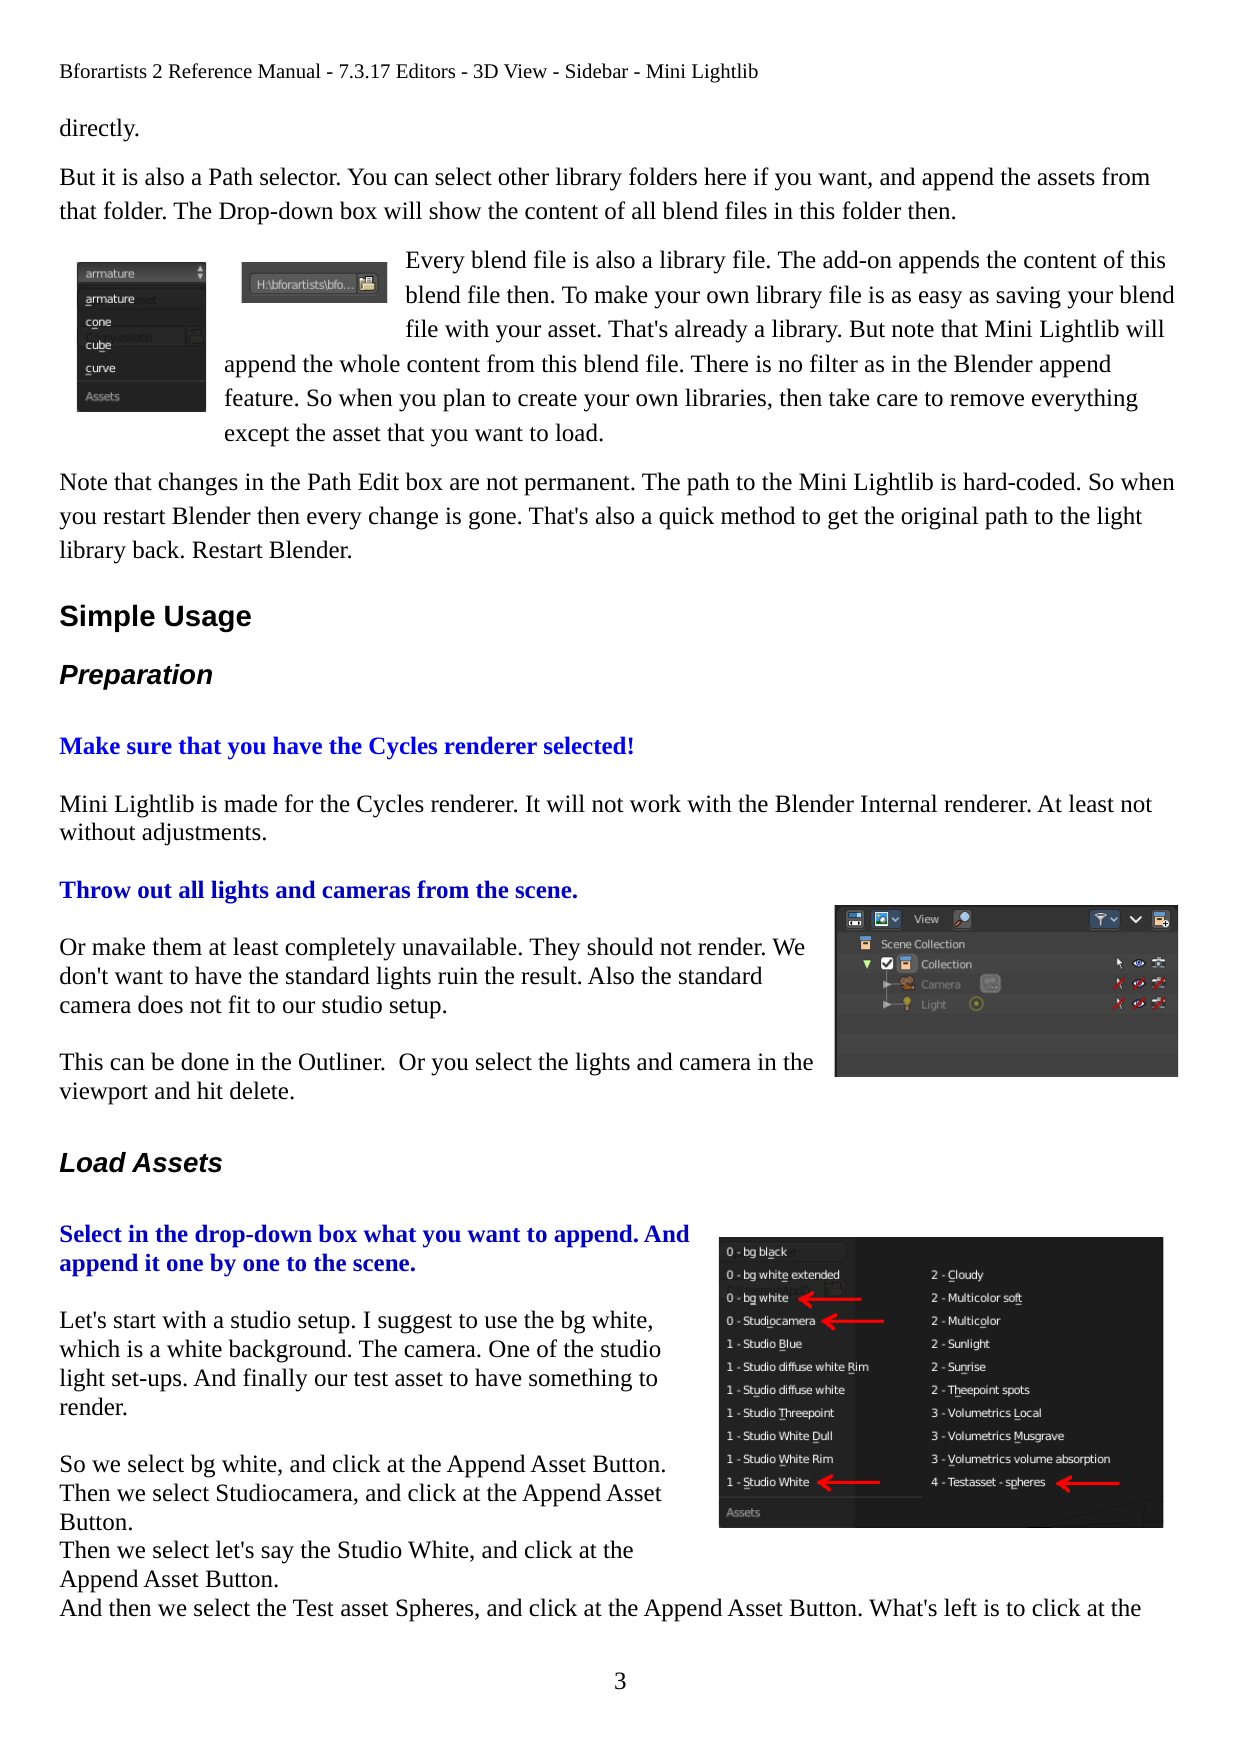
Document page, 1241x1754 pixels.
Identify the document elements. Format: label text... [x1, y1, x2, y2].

text Throw out all lights and cameras from the scene. [59, 875, 1181, 904]
text Let's start with a studio setup. I suggest to use the bg white, which is a white background. The camera. One of the studio light set-ups. And finally our test asset to have something to render. [59, 1306, 718, 1421]
text Mini Lightlib is made for the Cycles renderer. It will not work with the Blender Internal renderer. At least not without adjustments. [59, 789, 1181, 846]
text And then we select the Test asset Spheres, and click at the Append Asset Button. What's left is to click at the [59, 1593, 1181, 1622]
picture [834, 905, 1179, 1077]
text Make sure that you have the Cycles renderer selected! [59, 731, 1181, 760]
text Then we select Studiocamera, and click at the Append Asset Button. [59, 1478, 1181, 1536]
text But it is also a Path selector. You can select other library folders here if you want, and append the assets from that folder. The Drop-down box will show the content of all blend files in this folder then. [59, 162, 1181, 225]
subtitle Load Assets [59, 1146, 1181, 1178]
picture [76, 262, 207, 412]
text Every blend file is also a library file. The add-on appends the content of this blend file then. To make your own library file is as easy as saving your blend file with your asset. That's already a library. But note that Mini Lightlib will append the whole content from this blend file. There is no filter as in the Blender append feature. So when you plan to create your own libraries, then take care to remove everything except the asset that you want to load. [59, 245, 1181, 446]
text This can be done in the Outliner. Or you select the lights and camera in the viewport and hit delete. [59, 1047, 1181, 1105]
text Or make them at least completely unavailable. They should not render. We don't want to have the standard lights ruin the result. Also the standard camera does not fit to our studio setup. [59, 932, 834, 1019]
text So we select bg white, and click at the Append Asset Button. [59, 1449, 718, 1478]
text Select in the drop-down box what you want to append. And append it one by one to the scene. [59, 1219, 1181, 1277]
subtitle Simple Usage [59, 599, 1181, 633]
text Note that changes in the Path Edit box are not permanent. The path to the Mini Lightlib is hard-coded. So when you restart Blender then every change is gone. That's also a quick method to get the original path to the light library back. Restart Blender. [59, 467, 1181, 564]
text directly. [59, 113, 1181, 141]
subtitle Preparation [59, 658, 1181, 690]
text Then we select let's say the Studio White, and click at the Append Asset Button. [59, 1536, 1181, 1593]
picture [241, 262, 388, 303]
picture [718, 1237, 1164, 1528]
